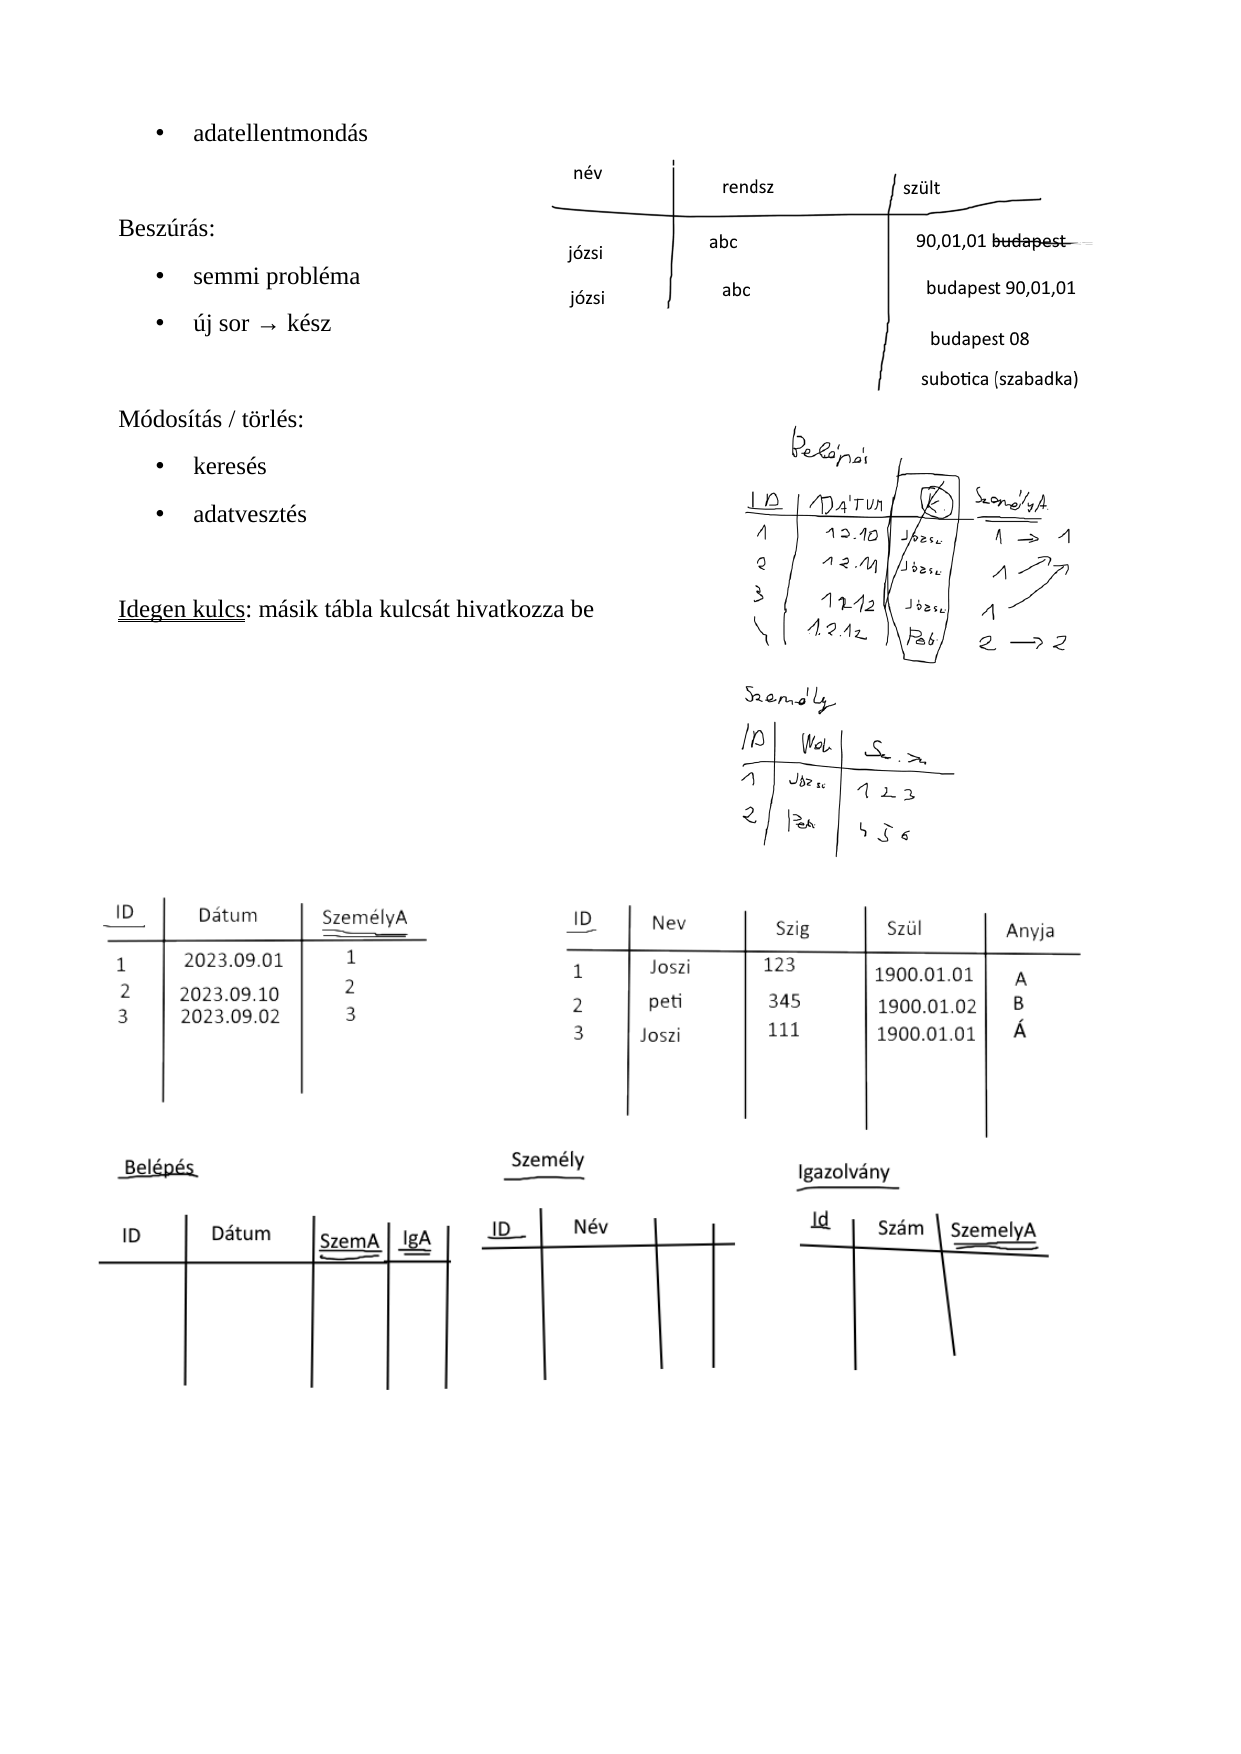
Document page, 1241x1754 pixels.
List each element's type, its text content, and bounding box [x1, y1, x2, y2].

list új sor → kész [156, 308, 516, 337]
list semmi probléma [156, 261, 516, 290]
list [1093, 499, 1122, 528]
list [1093, 451, 1122, 480]
picture [516, 134, 1116, 882]
text Módosítás / törlés: [118, 404, 719, 432]
text [1093, 404, 1122, 432]
list adatvesztés [156, 499, 719, 528]
list keresés [156, 451, 719, 480]
list adatellentmondás [156, 118, 1122, 147]
text Idegen kulcs: másik tábla kulcsát hivatkozza be [118, 594, 719, 623]
text Beszúrás: [118, 213, 516, 242]
picture [90, 891, 1095, 1423]
